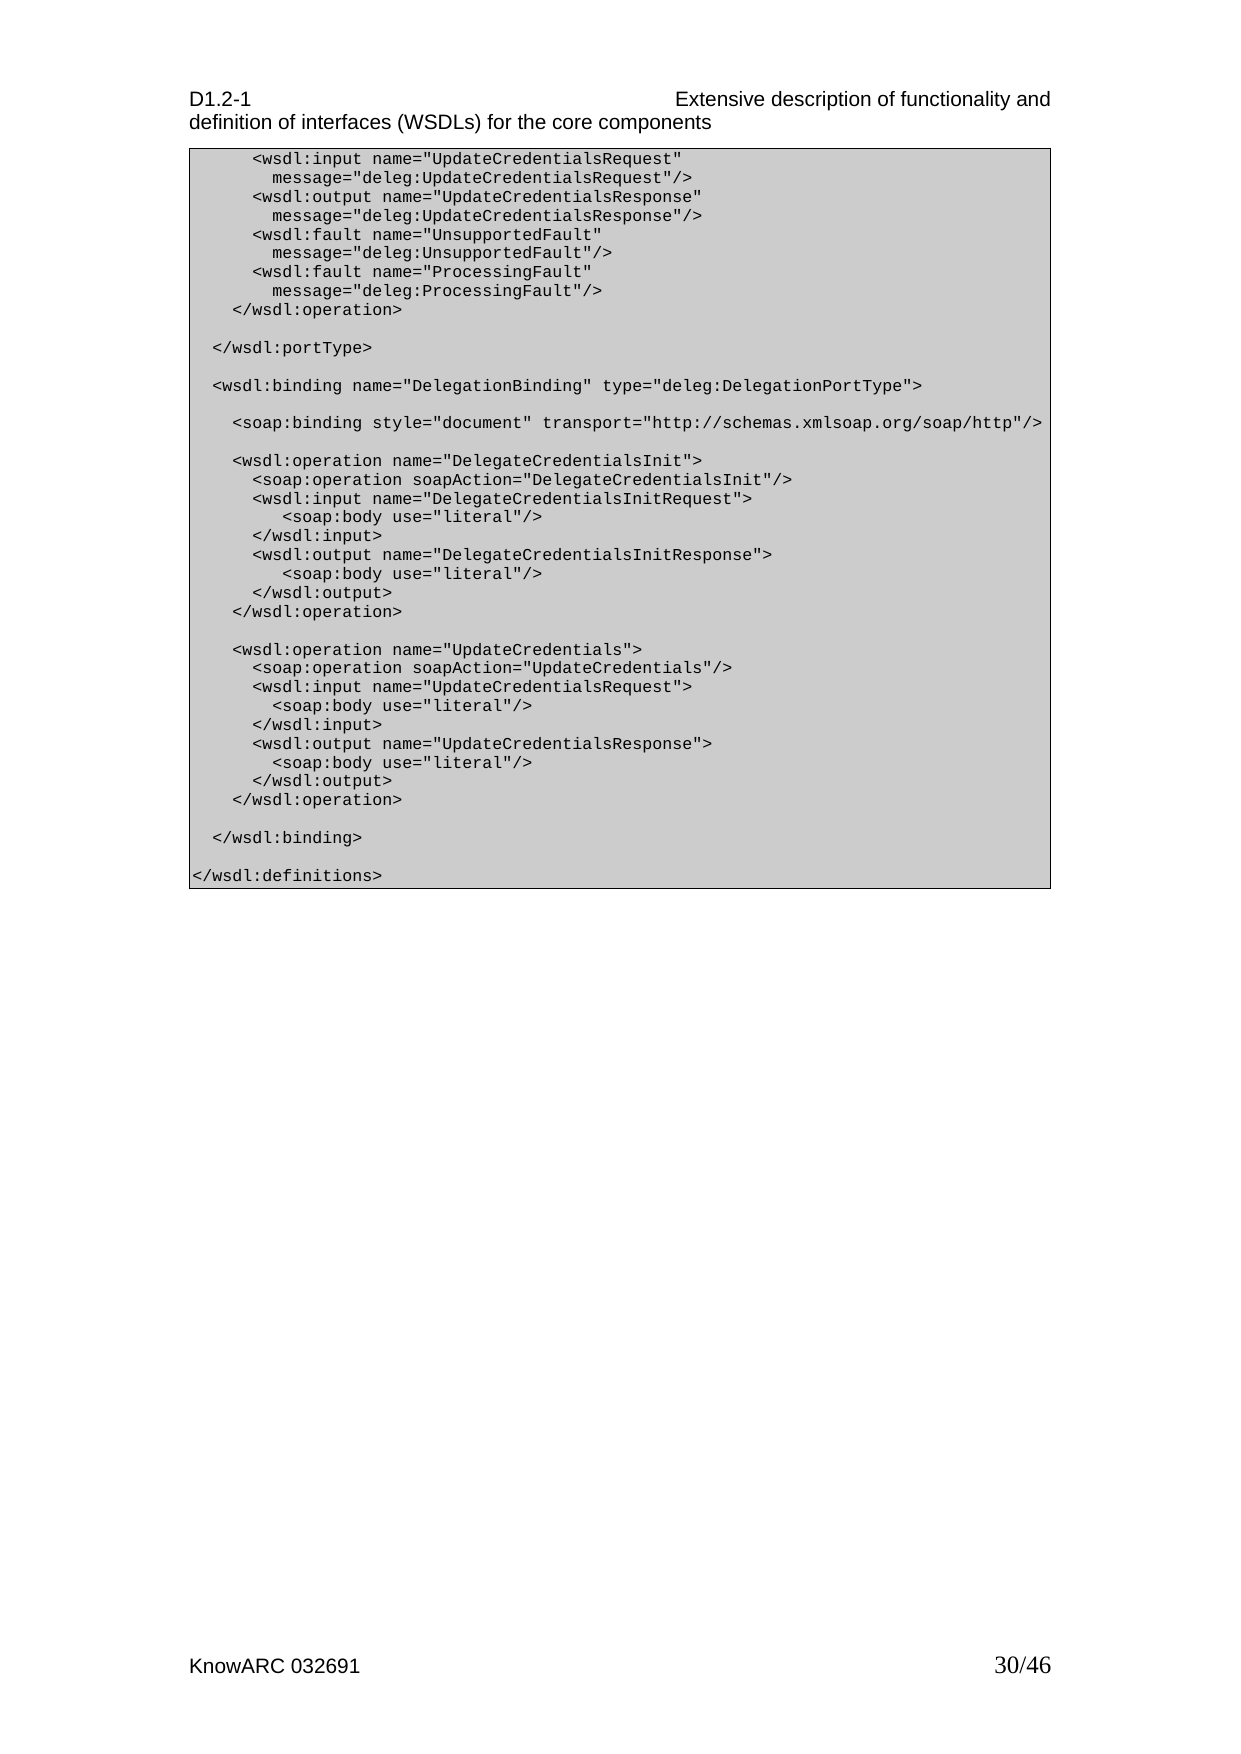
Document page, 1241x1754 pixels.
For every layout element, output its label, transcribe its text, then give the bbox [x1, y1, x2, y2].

text message="deleg:ProcessingFault"/> [190, 280, 1050, 298]
text message="deleg:UpdateCredentialsResponse"/> [190, 204, 1050, 223]
text <wsdl:input name="UpdateCredentialsRequest"> [190, 676, 1050, 694]
text <wsdl:output name="DelegateCredentialsInitResponse"> [190, 544, 1050, 562]
text </wsdl:operation> [190, 789, 1050, 808]
text </wsdl:portType> [190, 336, 1050, 355]
text <soap:binding style="document" transport="http://schemas.xmlsoap.org/soap/http"/> [190, 412, 1050, 431]
text <soap:operation soapAction="UpdateCredentials"/> [190, 657, 1050, 676]
text message="deleg:UnsupportedFault"/> [190, 242, 1050, 261]
text <wsdl:output name="UpdateCredentialsResponse"> [190, 732, 1050, 751]
text message="deleg:UpdateCredentialsRequest"/> [190, 167, 1050, 185]
text </wsdl:input> [190, 525, 1050, 544]
text <wsdl:fault name="ProcessingFault" [190, 261, 1050, 280]
text <wsdl:fault name="UnsupportedFault" [190, 223, 1050, 242]
text <soap:body use="literal"/> [190, 506, 1050, 525]
text <soap:body use="literal"/> [190, 694, 1050, 713]
text <wsdl:binding name="DelegationBinding" type="deleg:DelegationPortType"> [190, 374, 1050, 393]
text <wsdl:input name="DelegateCredentialsInitRequest"> [190, 487, 1050, 506]
text <wsdl:operation name="DelegateCredentialsInit"> [190, 449, 1050, 468]
text </wsdl:definitions> [190, 864, 1050, 888]
text </wsdl:output> [190, 581, 1050, 600]
text </wsdl:input> [190, 713, 1050, 732]
text <soap:operation soapAction="DelegateCredentialsInit"/> [190, 468, 1050, 487]
text <wsdl:output name="UpdateCredentialsResponse" [190, 185, 1050, 204]
text </wsdl:operation> [190, 600, 1050, 619]
text </wsdl:operation> [190, 298, 1050, 317]
text <wsdl:operation name="UpdateCredentials"> [190, 638, 1050, 657]
text <soap:body use="literal"/> [190, 562, 1050, 581]
text <wsdl:input name="UpdateCredentialsRequest" [190, 149, 1050, 167]
text <soap:body use="literal"/> [190, 751, 1050, 770]
text </wsdl:output> [190, 770, 1050, 789]
text </wsdl:binding> [190, 826, 1050, 845]
